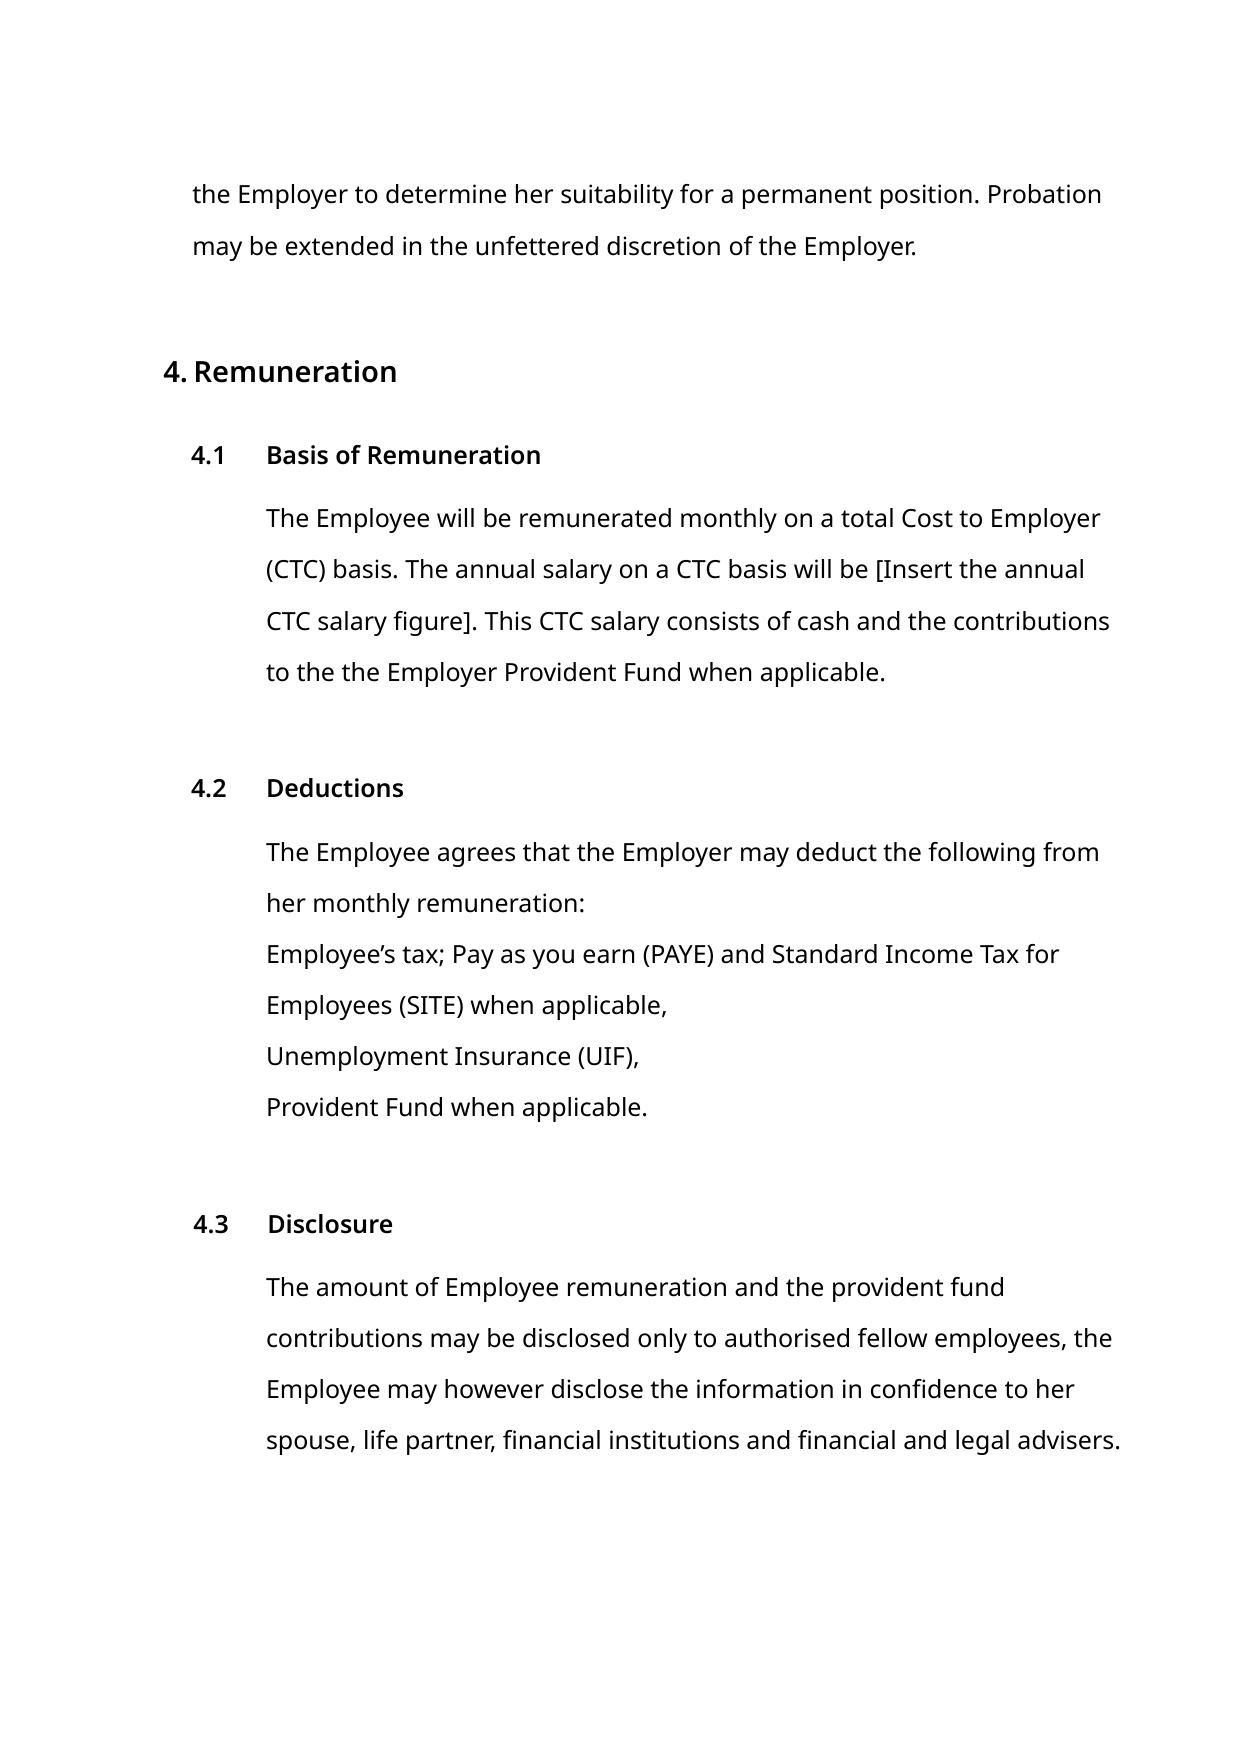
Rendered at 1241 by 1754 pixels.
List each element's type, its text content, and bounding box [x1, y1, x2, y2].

subtitle Basis of Remuneration [191, 438, 1122, 472]
subtitle Remuneration [163, 351, 1122, 391]
list The amount of Employee remuneration and the provident fund contributions may be disclosed only to authorised fellow employees, the Employee may however disclose the information in confidence to her spouse, life partner, financial institutions and financial and legal advisers. [266, 1270, 1122, 1457]
list Employee’s tax; Pay as you earn (PAYE) and Standard Income Tax for Employees (SITE) when applicable, [266, 937, 1122, 1022]
subtitle Disclosure [193, 1206, 1122, 1240]
subtitle Deductions [191, 771, 1122, 805]
list Provident Fund when applicable. [266, 1090, 1122, 1124]
list The Employee agrees that the Employer may deduct the following from her monthly remuneration: [161, 834, 1122, 919]
list The Employee will be remunerated monthly on a total Cost to Employer (CTC) basis. The annual salary on a CTC basis will be [Insert the annual CTC salary figure]. This CTC salary consists of cash and the contributions to the the Employer Provident Fund when applicable. [161, 501, 1122, 688]
text the Employer to determine her suitability for a permanent position. Probation may be extended in the unfettered discretion of the Employer. [192, 177, 1122, 262]
list Unemployment Insurance (UIF), [266, 1039, 1122, 1073]
